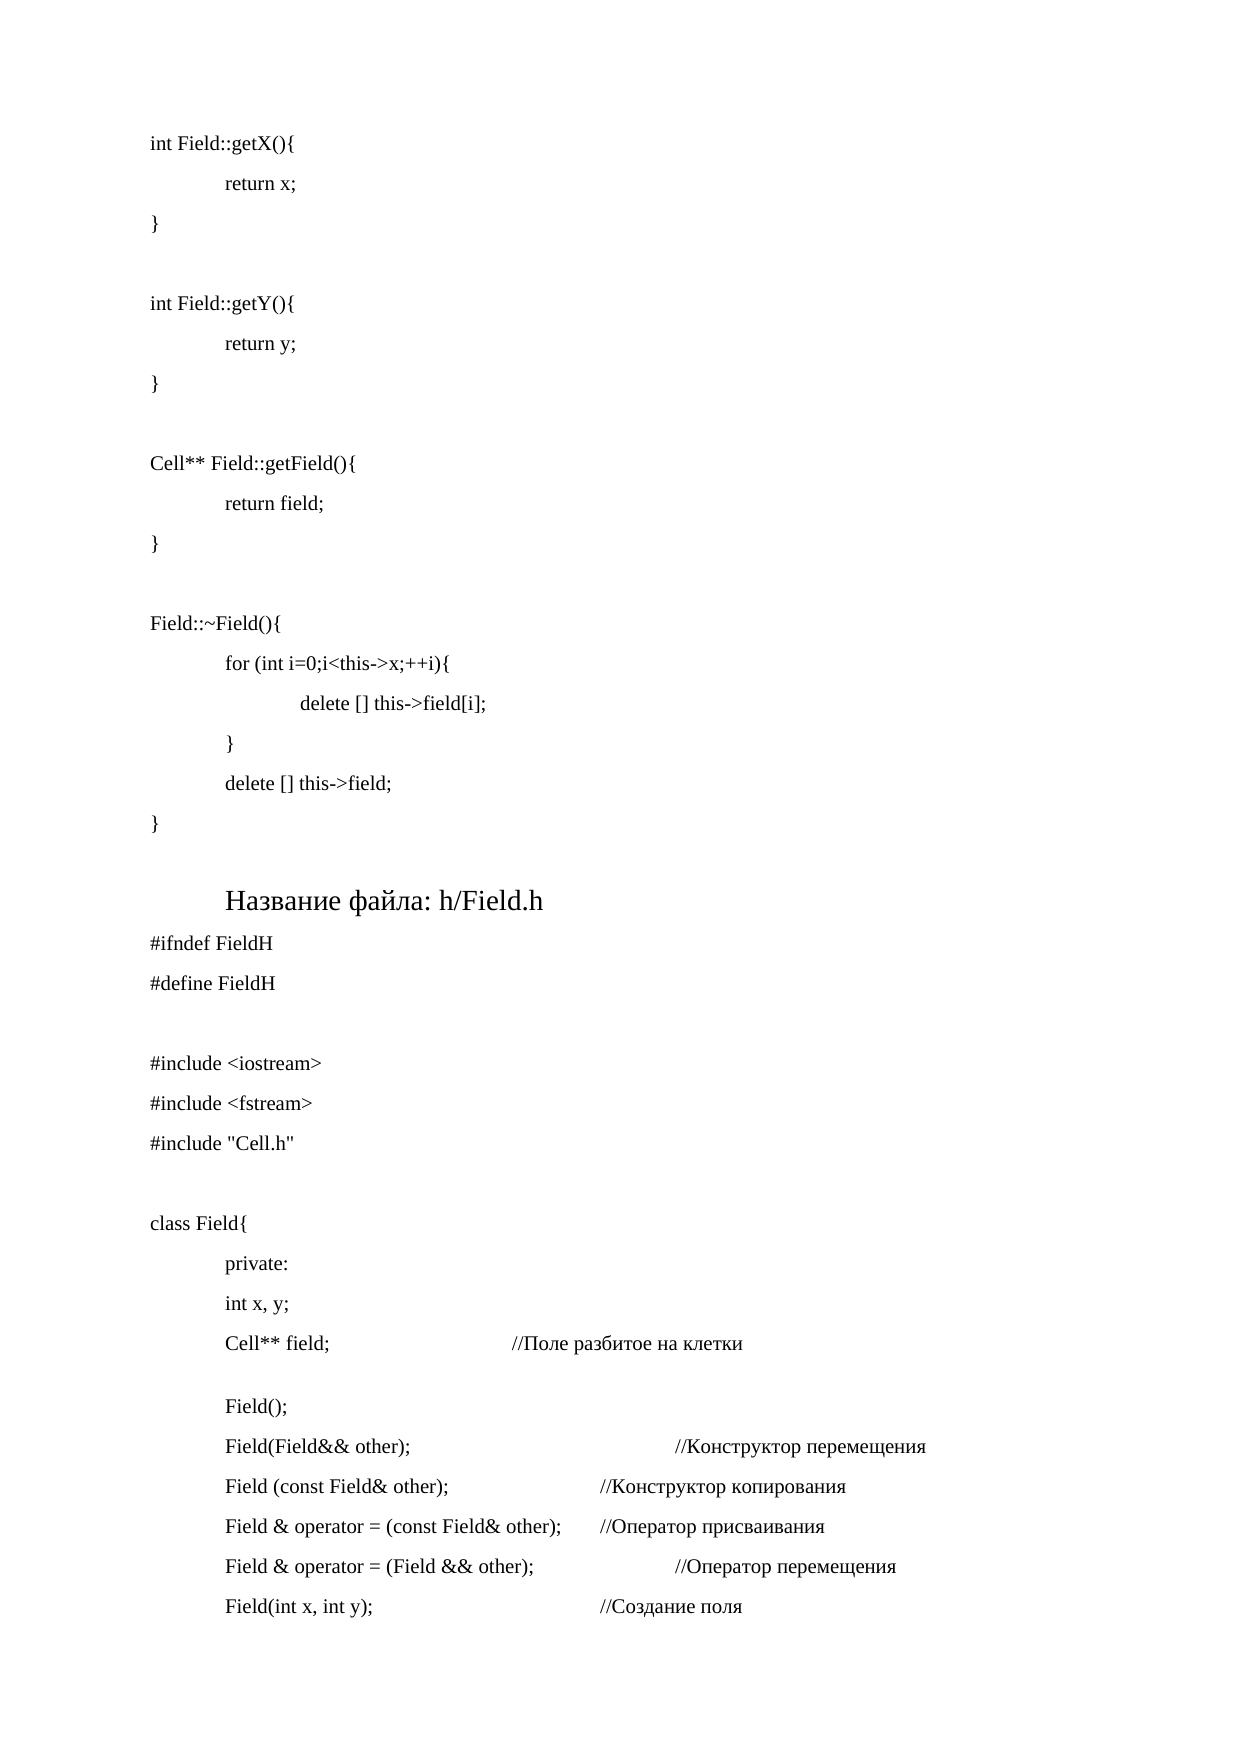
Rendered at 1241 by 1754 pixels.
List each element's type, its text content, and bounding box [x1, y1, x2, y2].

text #include <fstream> [150, 1078, 1152, 1118]
text private: [150, 1238, 1152, 1278]
text int x, y; [150, 1278, 1152, 1318]
text return y; [150, 318, 1152, 358]
text return x; [150, 158, 1152, 198]
text } [150, 518, 1152, 558]
text } [150, 718, 1152, 758]
text int Field::getY(){ [150, 278, 1152, 318]
text return field; [150, 478, 1152, 518]
text delete [] this->field; [150, 758, 1152, 798]
text #ifndef FieldH [150, 918, 1152, 958]
text Cell** Field::getField(){ [150, 438, 1152, 478]
text } [150, 198, 1152, 238]
text #include "Cell.h" [150, 1118, 1152, 1158]
text Название файла: h/Field.h [150, 878, 1152, 918]
text Field & operator = (Field && other); //Оператор перемещения [150, 1542, 1152, 1582]
text Field(Field&& other); //Конструктор перемещения [150, 1422, 1152, 1462]
text Field(int x, int y); //Создание поля [150, 1582, 1152, 1622]
text Field::~Field(){ [150, 598, 1152, 638]
text int Field::getX(){ [150, 118, 1152, 158]
text } [150, 358, 1152, 398]
text #define FieldH [150, 958, 1152, 998]
text Field(); [150, 1382, 1152, 1422]
text } [150, 798, 1152, 838]
text Field (const Field& other); //Конструктор копирования [150, 1462, 1152, 1502]
text #include <iostream> [150, 1038, 1152, 1078]
text Field & operator = (const Field& other); //Оператор присваивания [150, 1502, 1152, 1542]
text delete [] this->field[i]; [150, 678, 1152, 718]
text Cell** field; //Поле разбитое на клетки [150, 1318, 1152, 1358]
text for (int i=0;i<this->x;++i){ [150, 638, 1152, 678]
text class Field{ [150, 1198, 1152, 1238]
